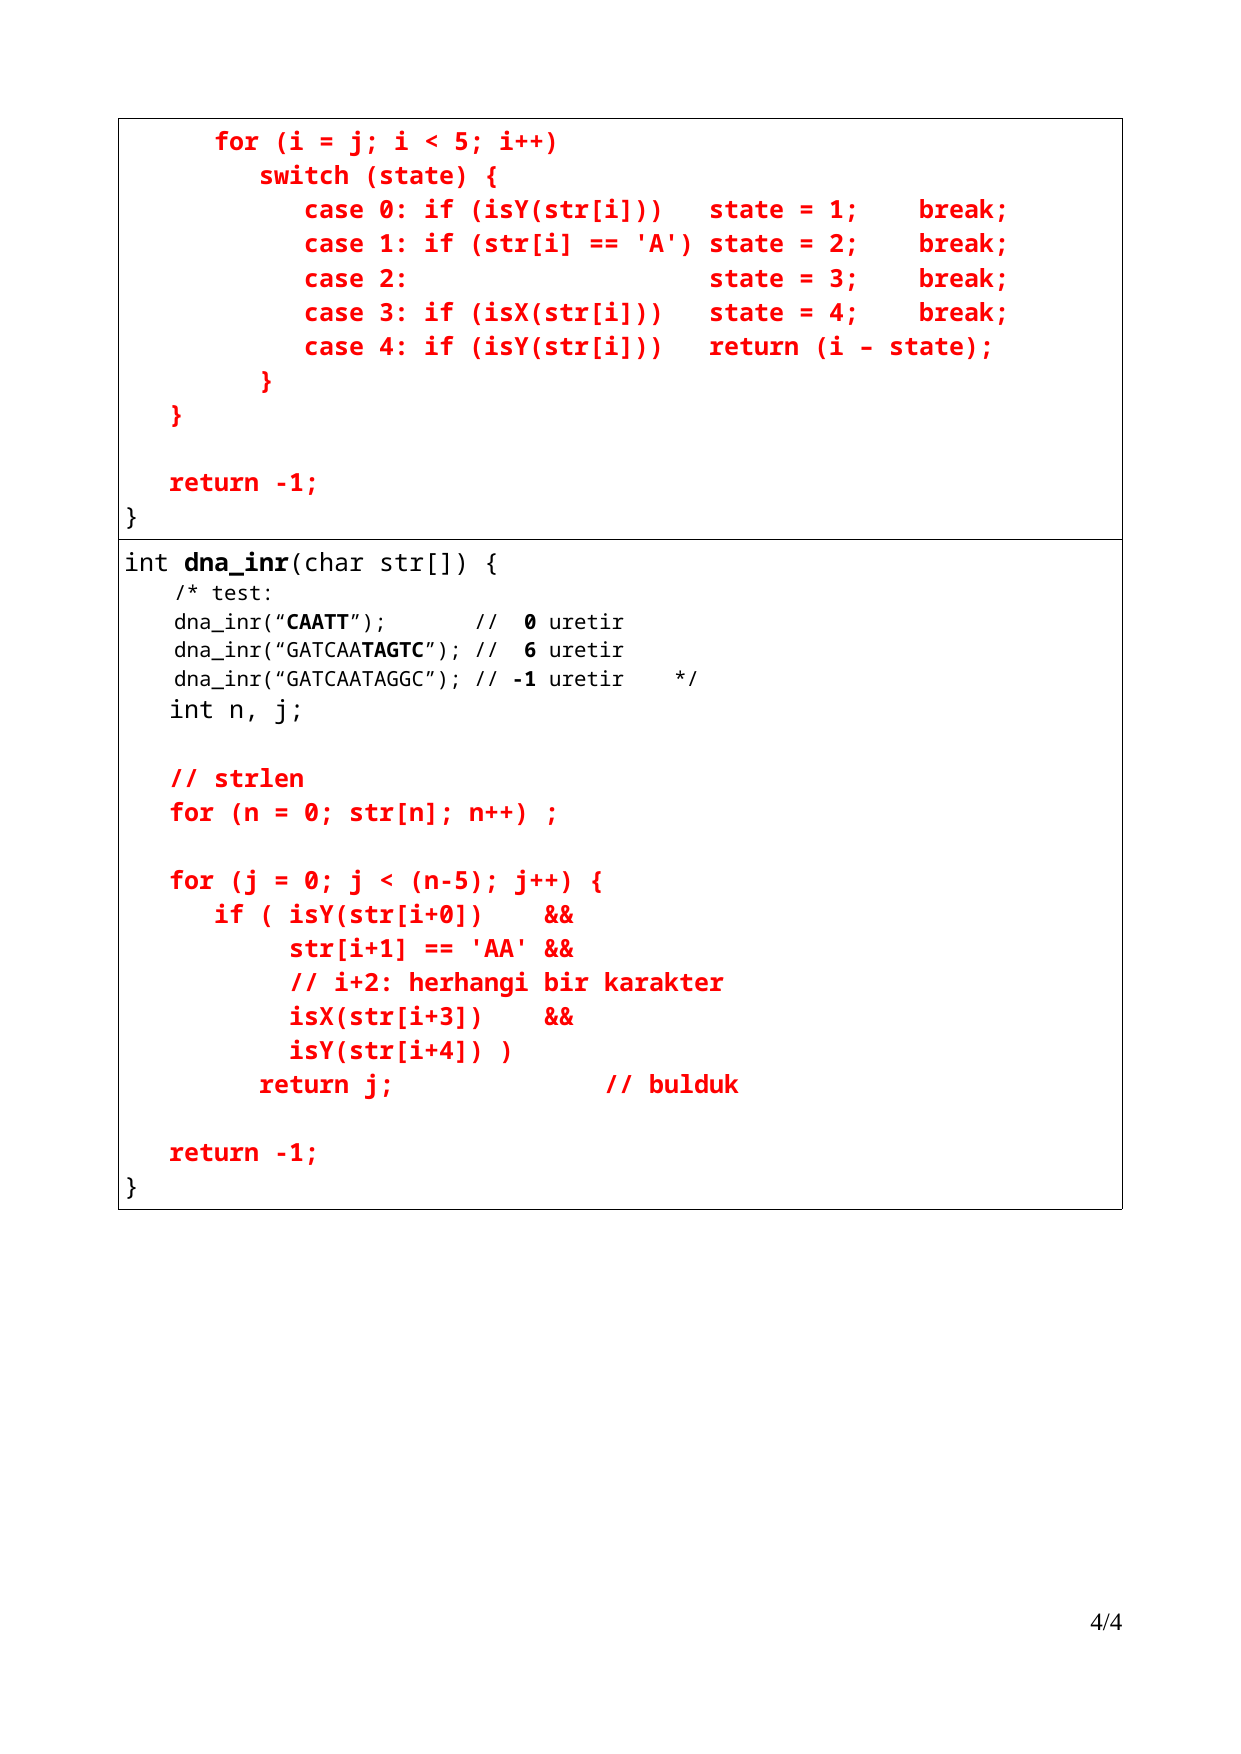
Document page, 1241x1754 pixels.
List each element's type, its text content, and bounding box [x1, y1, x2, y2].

table_cell for (i = j; i < 5; i++) switch (state) { case 0: if (isY(str[i])) state = 1; break; case 1: if (str[i] == 'A') state = 2; break; case 2: state = 3; break; case 3: if (isX(str[i])) state = 4; break; case 4: if (isY(str[i])) return (i – state); } } return -1; } [119, 119, 1122, 538]
table_cell int dna_inr(char str[]) { /* test: dna_inr(“CAATT”); // 0 uretir dna_inr(“GATCAATAGTC”); // 6 uretir dna_inr(“GATCAATAGGC”); // -1 uretir */ int n, j; // strlen for (n = 0; str[n]; n++) ; for (j = 0; j < (n-5); j++) { if ( isY(str[i+0]) && str[i+1] == 'AA' && // i+2: herhangi bir karakter isX(str[i+3]) && isY(str[i+4]) ) return j; // bulduk return -1; } [119, 540, 1122, 1209]
